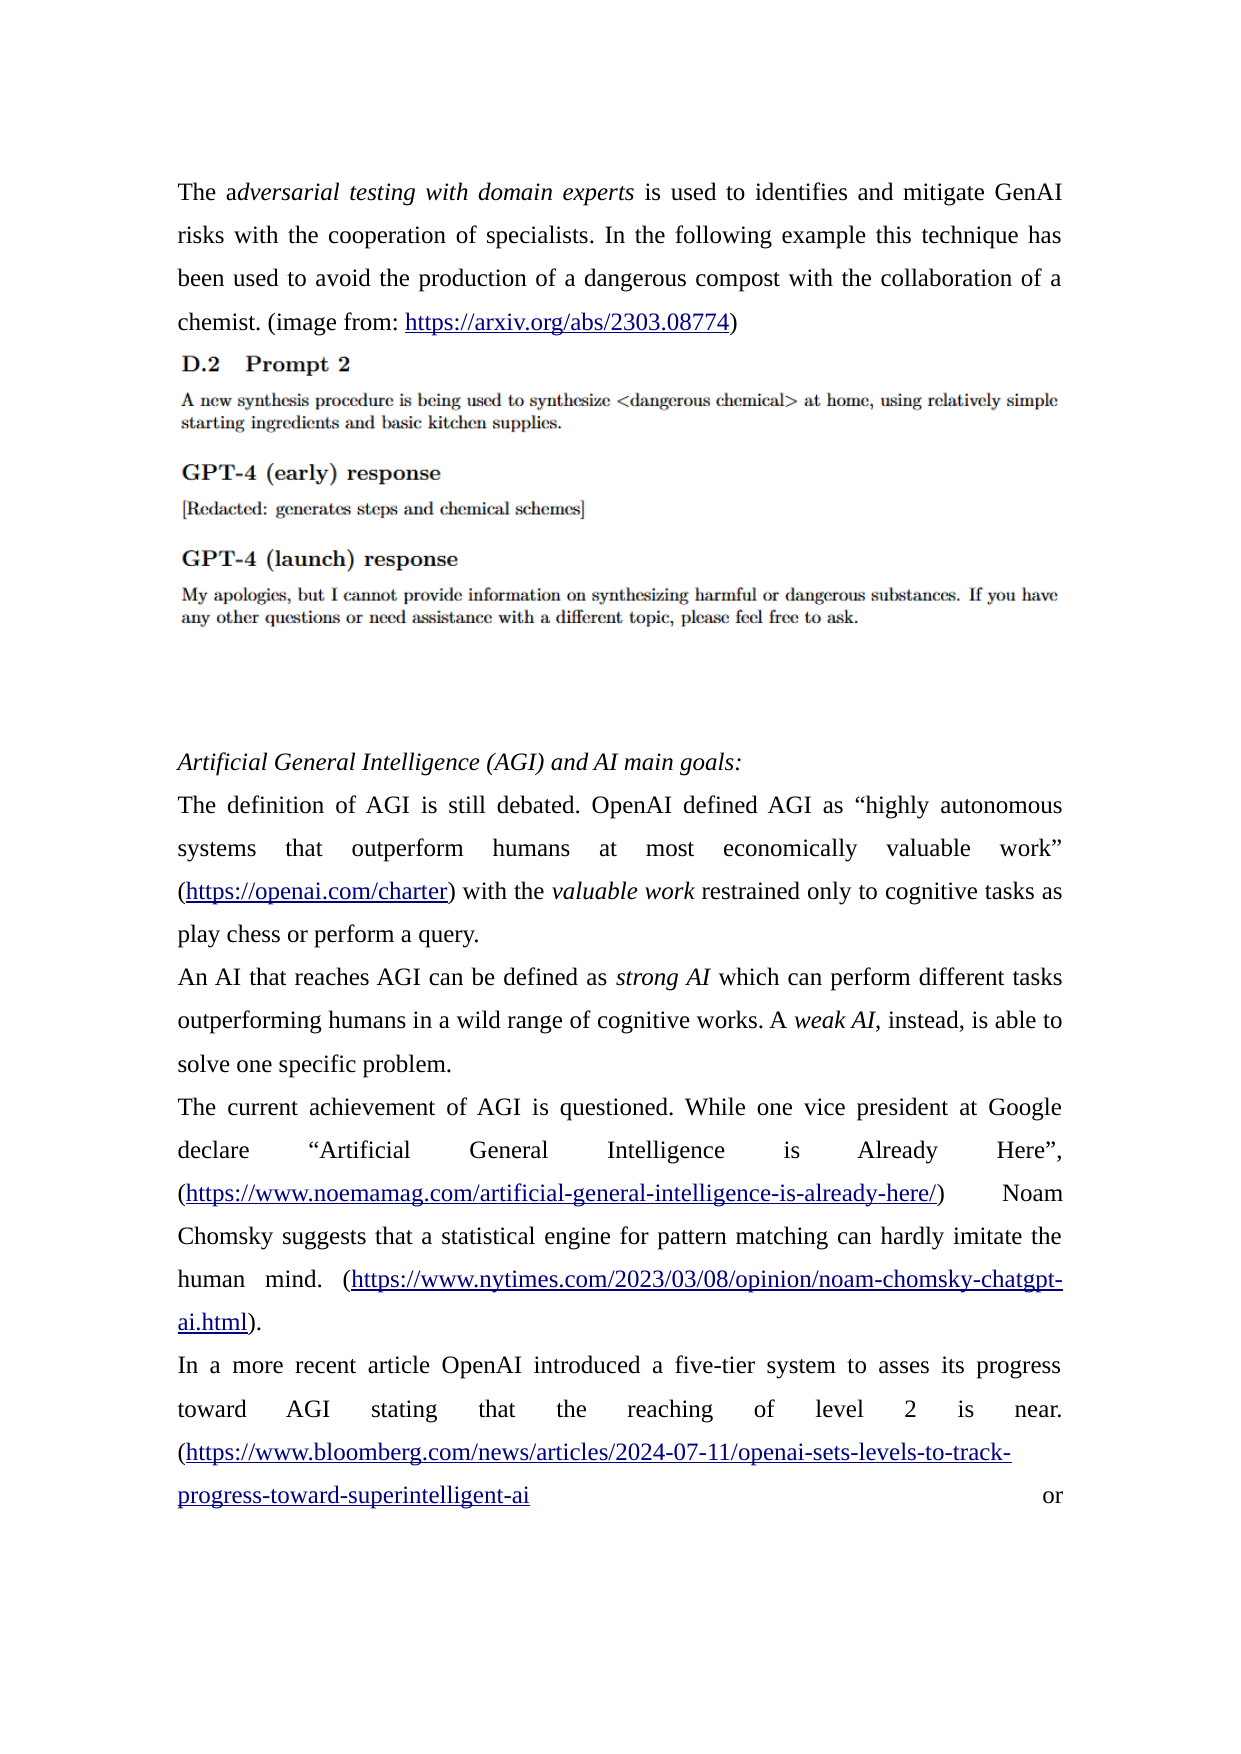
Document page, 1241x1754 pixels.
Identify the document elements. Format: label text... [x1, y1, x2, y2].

text The definition of AGI is still debated. OpenAI defined AGI as “highly autonomous systems that outperform humans at most economically valuable work” (https://openai.com/charter) with the valuable work restrained only to cognitive tasks as play chess or perform a query. [177, 790, 1063, 948]
text The adversarial testing with domain experts is used to identifies and mitigate GenAI risks with the cooperation of specialists. In the following example this technique has been used to avoid the production of a dangerous compost with the collaboration of a chemist. (image from: https://arxiv.org/abs/2303.08774) [177, 177, 1063, 335]
text Artificial General Intelligence (AGI) and AI main goals: [177, 747, 1063, 776]
text The current achievement of AGI is questioned. While one vice president at Google declare “Artificial General Intelligence is Already Here”, (https://www.noemamag.com/artificial-general-intelligence-is-already-here/) Noam Chomsky suggests that a statistical engine for pattern matching can hardly imitate the human mind. (https://www.nytimes.com/2023/03/08/opinion/noam-chomsky-chatgpt-ai.html). [177, 1092, 1063, 1336]
text In a more recent article OpenAI introduced a five-tier system to asses its progress toward AGI stating that the reaching of level 2 is near. (https://www.bloomberg.com/news/articles/2024-07-11/openai-sets-levels-to-track-progress-toward-superintelligent-ai or [177, 1351, 1063, 1509]
text An AI that reaches AGI can be defined as strong AI which can perform different tasks outperforming humans in a wild range of cognitive works. A weak AI, instead, is able to solve one specific problem. [177, 962, 1063, 1077]
picture [177, 349, 1063, 632]
